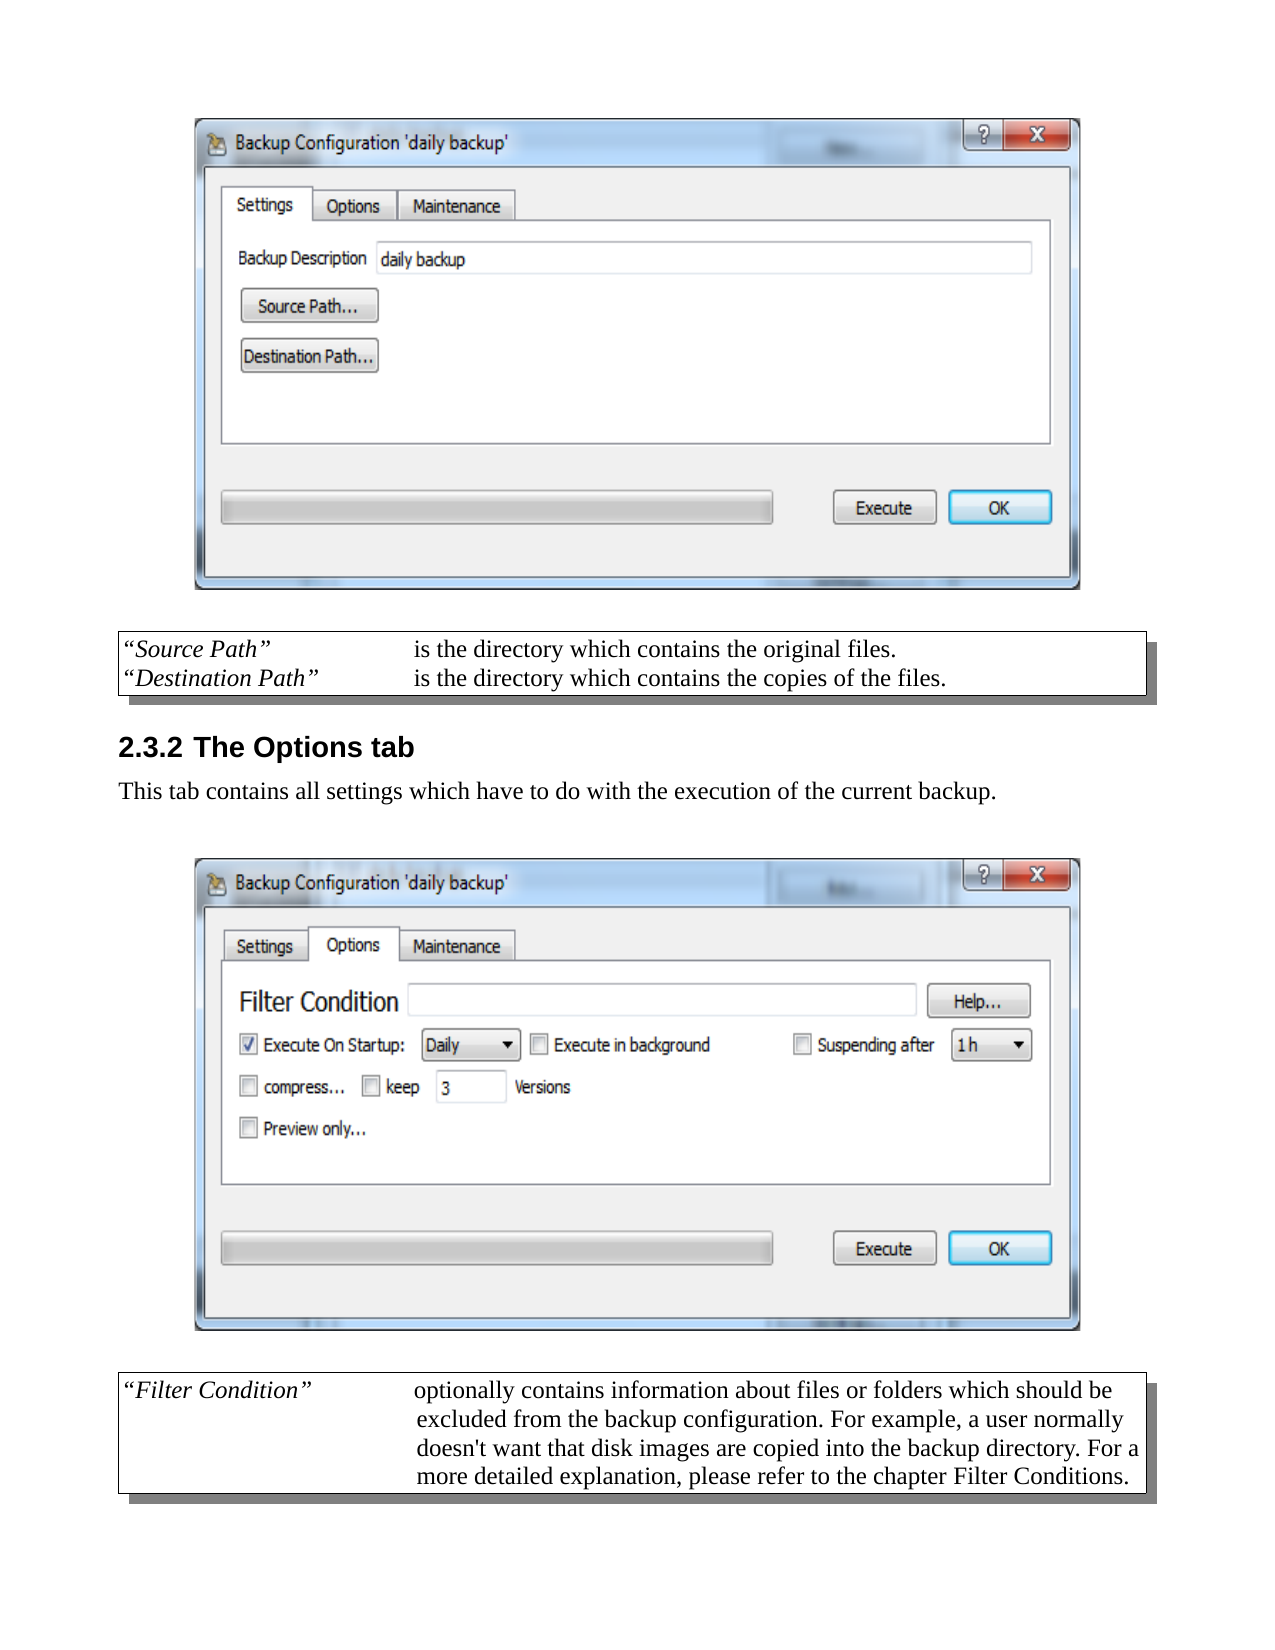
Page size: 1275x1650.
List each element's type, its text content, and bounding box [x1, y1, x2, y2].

subtitle The Options tab [118, 730, 1157, 764]
text “Destination Path” is the directory which contains the copies of the files. [119, 660, 1146, 695]
text “Source Path” is the directory which contains the original files. [119, 632, 1146, 660]
text This tab contains all settings which have to do with the execution of the current backup. [118, 776, 1157, 805]
text “Filter Condition” optionally contains information about files or folders which should be excluded from the backup configuration. For example, a user normally doesn't want that disk images are copied into the backup directory. For a more detailed explanation, please refer to the chapter Filter Conditions. [119, 1373, 1146, 1493]
picture [194, 118, 1081, 590]
picture [194, 858, 1081, 1331]
